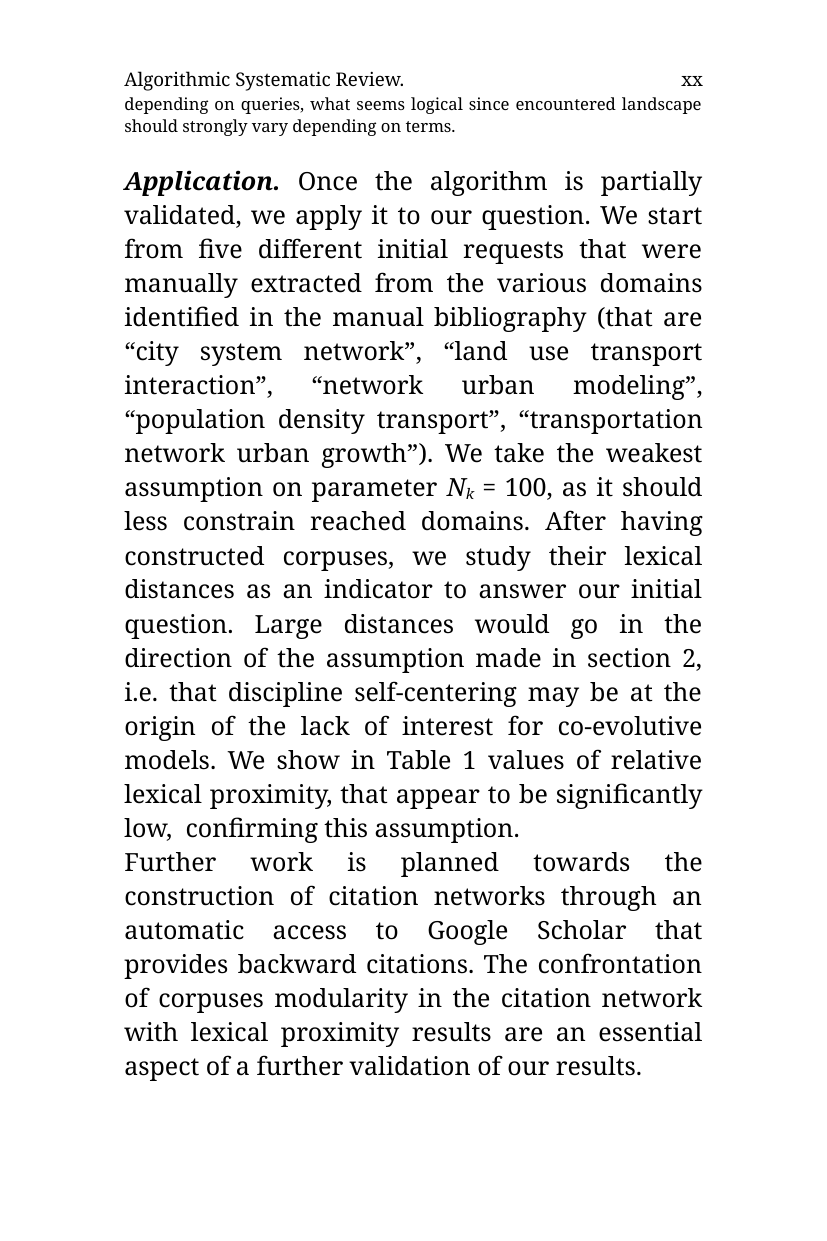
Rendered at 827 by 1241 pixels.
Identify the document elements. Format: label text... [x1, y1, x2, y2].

text depending on queries, what seems logical since encountered landscape should strongly vary depending on terms. [124, 92, 703, 138]
text Further work is planned towards the construction of citation networks through an automatic access to Google Scholar that provides backward citations. The confrontation of corpuses modularity in the citation network with lexical proximity results are an essential aspect of a further validation of our results. [124, 845, 703, 1083]
text Application. Once the algorithm is partially validated, we apply it to our question. We start from five different initial requests that were manually extracted from the various domains identified in the manual bibliography (that are “city system network”, “land use transport interaction”, “network urban modeling”, “population density transport”, “transportation network urban growth”). We take the weakest assumption on parameter Nk = 100, as it should less constrain reached domains. After having constructed corpuses, we study their lexical distances as an indicator to answer our initial question. Large distances would go in the direction of the assumption made in section 2, i.e. that discipline self-centering may be at the origin of the lack of interest for co-evolutive models. We show in Table 1 values of relative lexical proximity, that appear to be significantly low, confirming this assumption. [124, 163, 703, 845]
